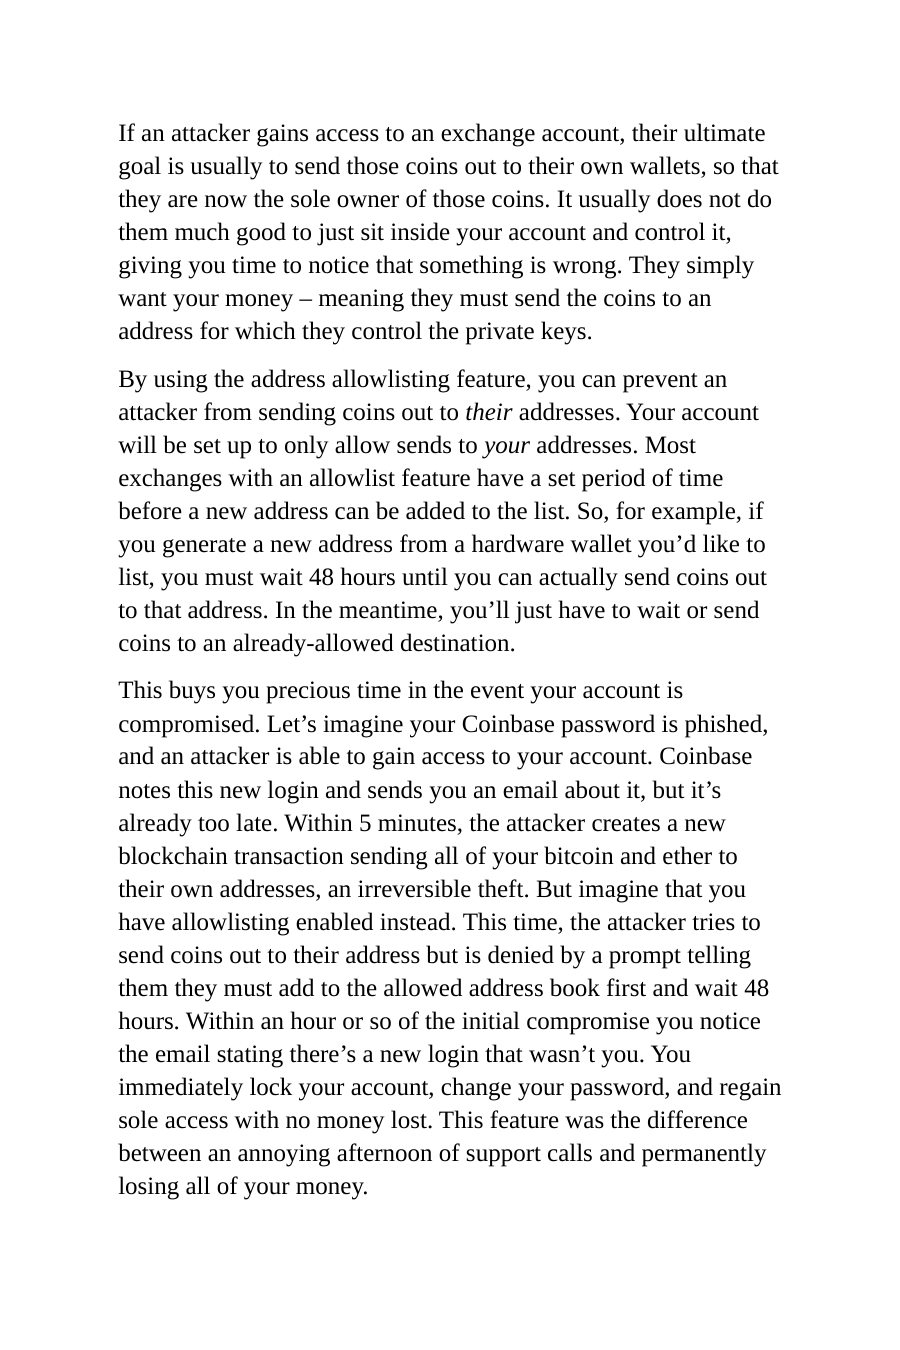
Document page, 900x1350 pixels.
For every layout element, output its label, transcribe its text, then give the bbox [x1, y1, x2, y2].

text If an attacker gains access to an exchange account, their ultimate goal is usually to send those coins out to their own wallets, so that they are now the sole owner of those coins. It usually does not do them much good to just sit inside your account and control it, giving you time to notice that something is wrong. They simply want your money – meaning they must send the coins to an address for which they control the private keys. [118, 118, 782, 345]
text This buys you precious time in the event your account is compromised. Let’s imagine your Coinbase password is phished, and an attacker is able to gain access to your account. Coinbase notes this new login and sends you an email about it, but it’s already too late. Within 5 minutes, the attacker creates a new blockchain transaction sending all of your bitcoin and ether to their own addresses, an irreversible theft. But imagine that you have allowlisting enabled instead. This time, the attacker tries to send coins out to their address but is denied by a prompt telling them they must add to the allowed address book first and wait 48 hours. Within an hour or so of the initial compromise you notice the email stating there’s a new login that wasn’t you. You immediately lock your account, change your password, and regain sole access with no money lost. This feature was the difference between an annoying afternoon of support calls and permanently losing all of your money. [118, 676, 782, 1200]
text By using the address allowlisting feature, you can prevent an attacker from sending coins out to their addresses. Your account will be set up to only allow sends to your addresses. Most exchanges with an allowlist feature have a set period of time before a new address can be added to the list. So, for example, if you generate a new address from a hardware wallet you’d like to list, you must wait 48 hours until you can actually send coins out to that address. In the meantime, you’ll just have to wait or send coins to an already-allowed destination. [118, 364, 782, 657]
